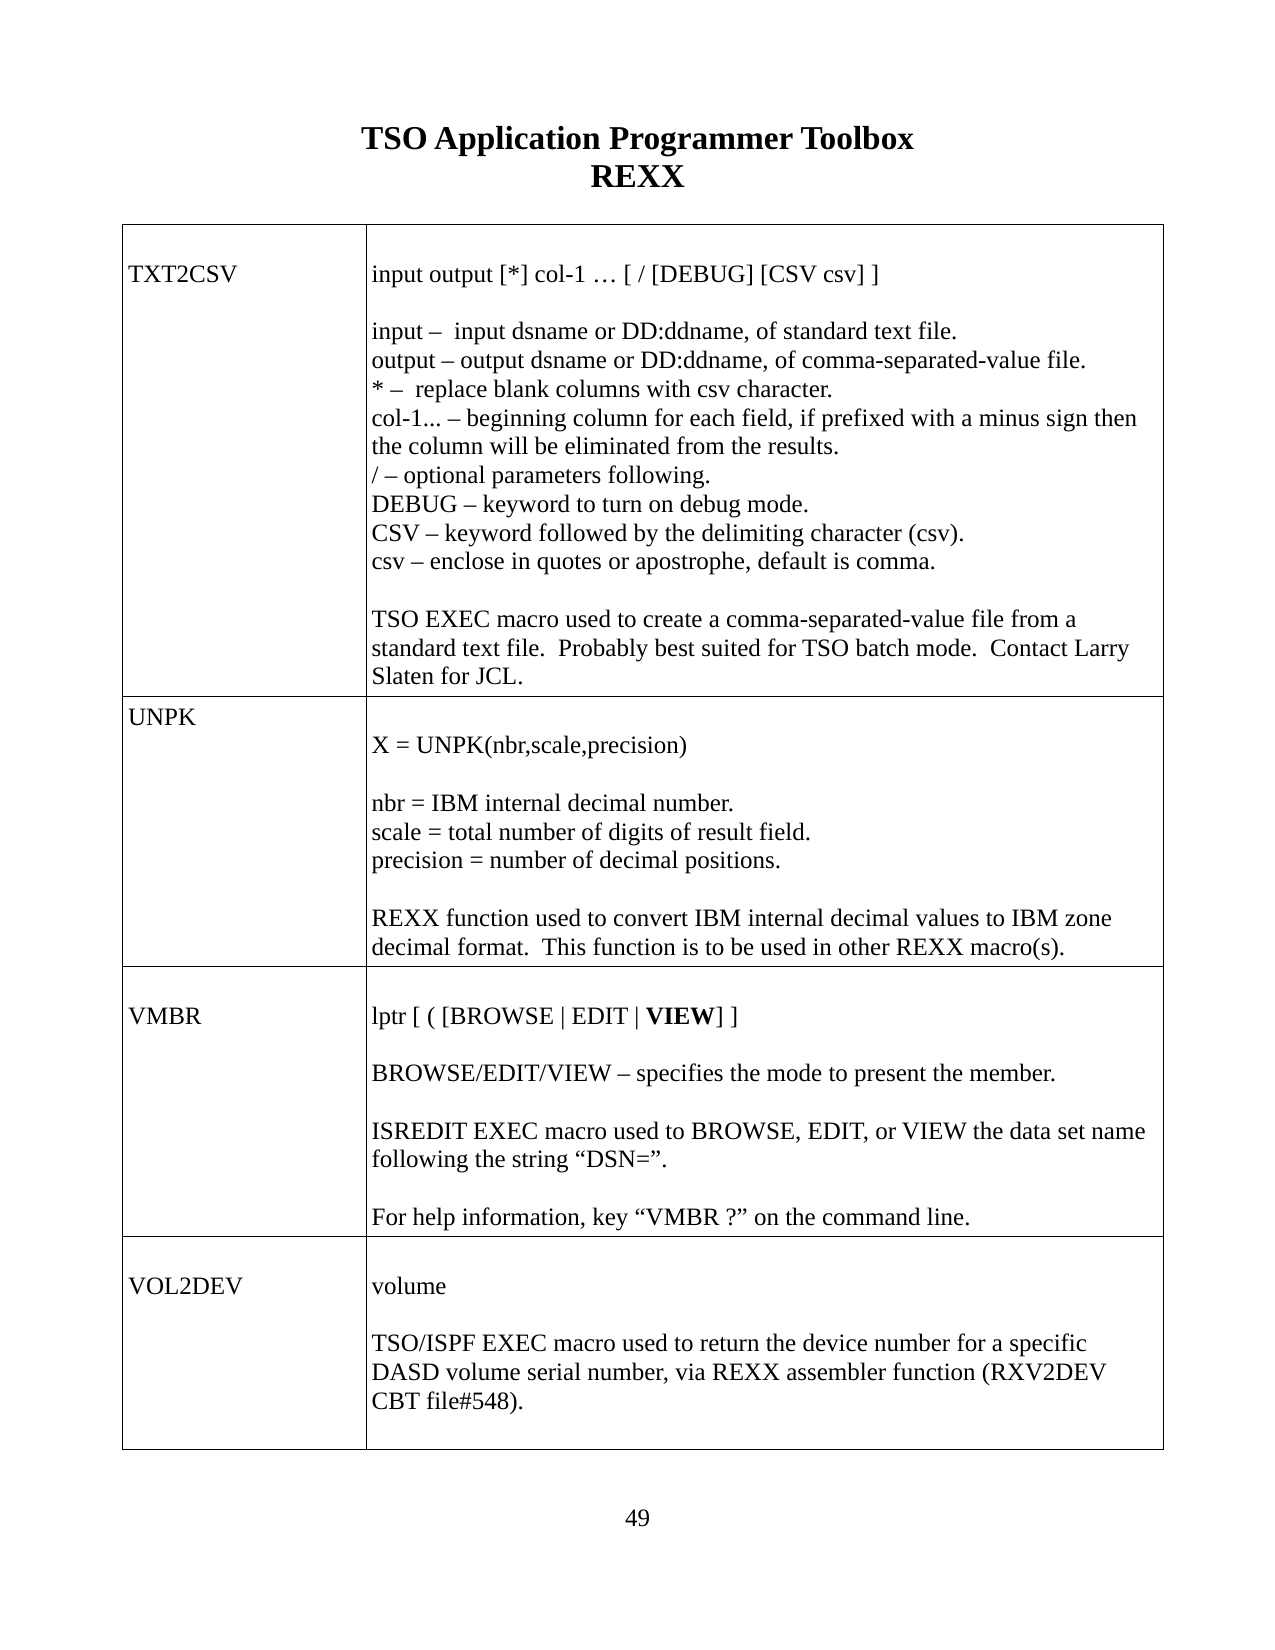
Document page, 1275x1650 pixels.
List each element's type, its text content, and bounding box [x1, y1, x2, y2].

table_cell lptr [ ( [BROWSE | EDIT | VIEW] ] BROWSE/EDIT/VIEW – specifies the mode to present the member. ISREDIT EXEC macro used to BROWSE, EDIT, or VIEW the data set name following the string “DSN=”. For help information, key “VMBR ?” on the command line. [367, 967, 1163, 1236]
table_cell input output [*] col-1 … [ / [DEBUG] [CSV csv] ] input – input dsname or DD:ddname, of standard text file. output – output dsname or DD:ddname, of comma-separated-value file. * – replace blank columns with csv character. col-1... – beginning column for each field, if prefixed with a minus sign then the column will be eliminated from the results. / – optional parameters following. DEBUG – keyword to turn on debug mode. CSV – keyword followed by the delimiting character (csv). csv – enclose in quotes or apostrophe, default is comma. TSO EXEC macro used to create a comma-separated-value file from a standard text file. Probably best suited for TSO batch mode. Contact Larry Slaten for JCL. [367, 225, 1163, 696]
table_cell VMBR [123, 967, 366, 1236]
table_cell TXT2CSV [123, 225, 366, 696]
table_cell UNPK [123, 697, 366, 966]
table_cell X = UNPK(nbr,scale,precision) nbr = IBM internal decimal number. scale = total number of digits of result field. precision = number of decimal positions. REXX function used to convert IBM internal decimal values to IBM zone decimal format. This function is to be used in other REXX macro(s). [367, 697, 1163, 966]
table_cell VOL2DEV [123, 1237, 366, 1449]
table_cell volume TSO/ISPF EXEC macro used to return the device number for a specific DASD volume serial number, via REXX assembler function (RXV2DEV CBT file#548). [367, 1237, 1163, 1449]
